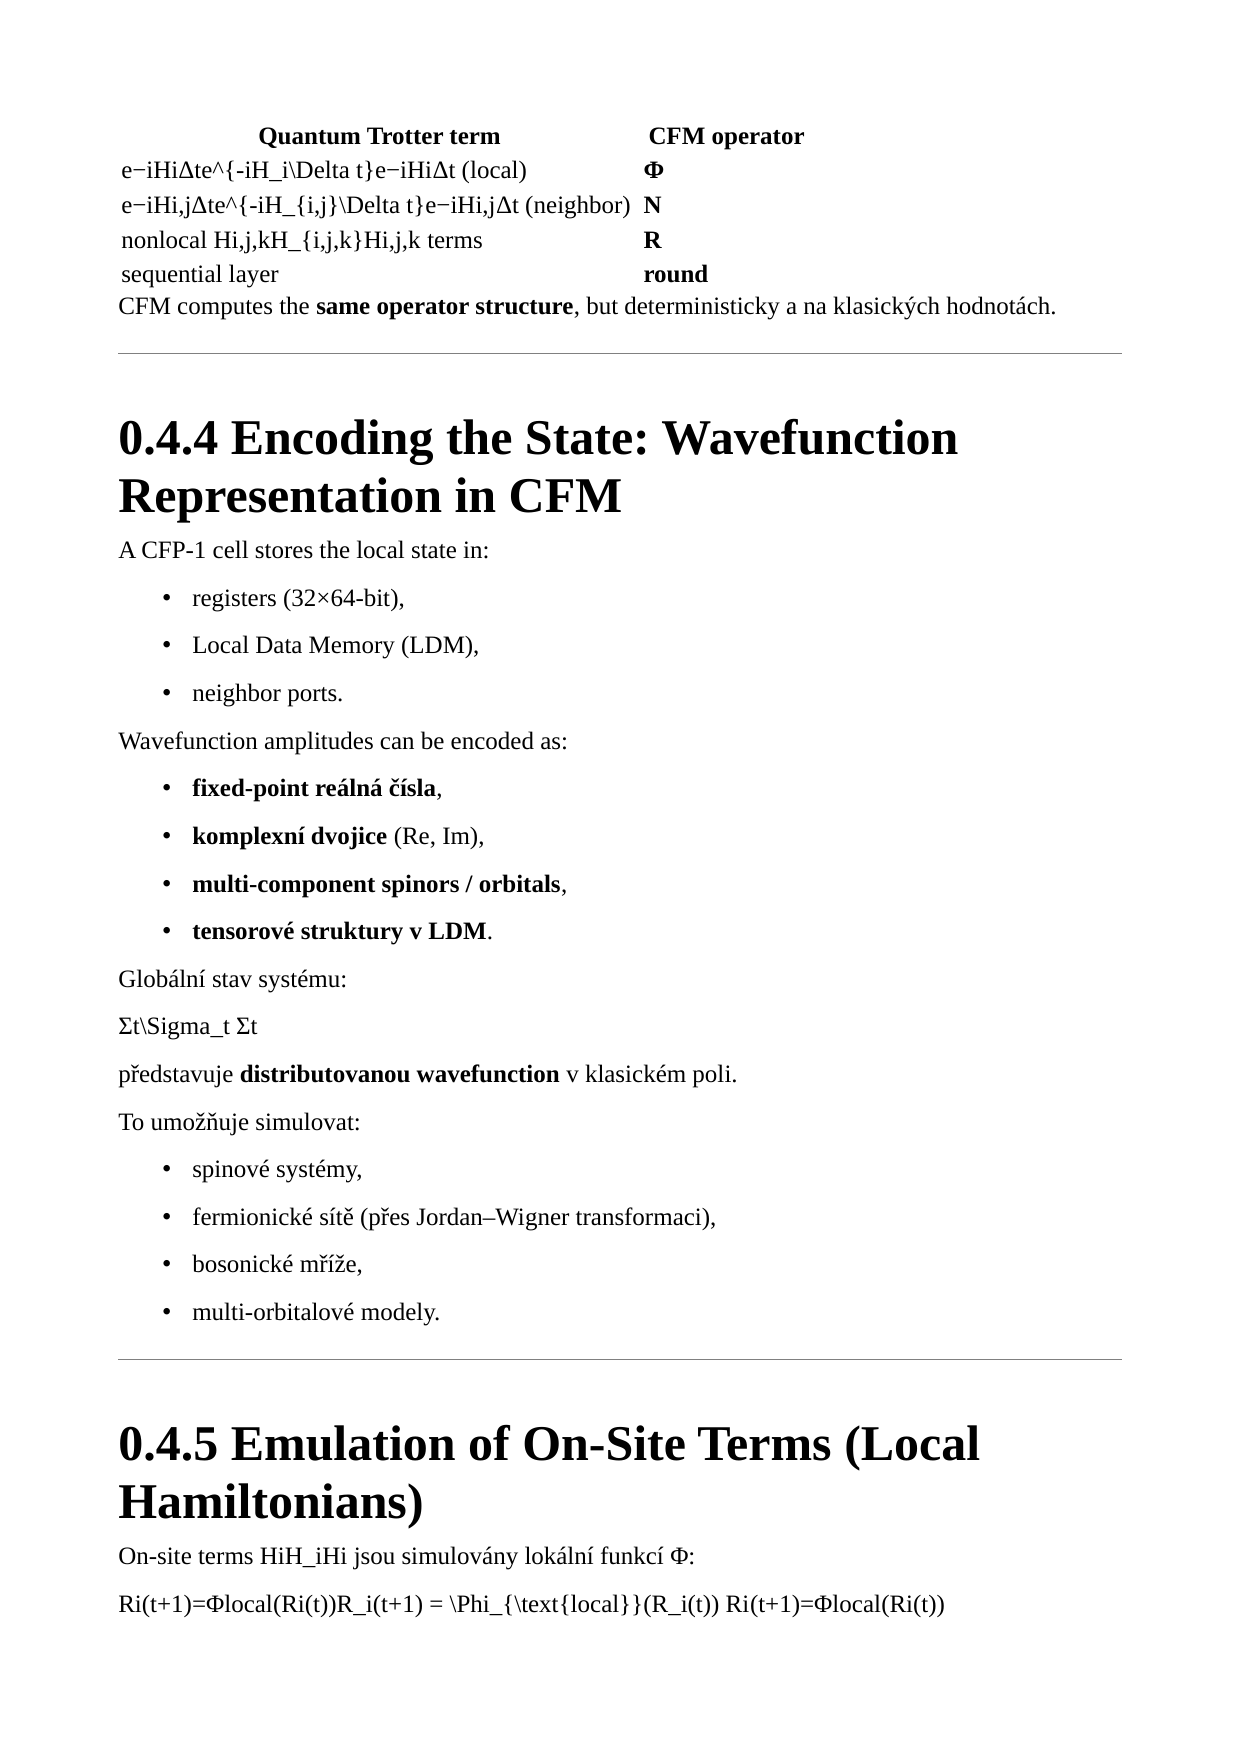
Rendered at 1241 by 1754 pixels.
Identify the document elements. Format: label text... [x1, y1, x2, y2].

text představuje distributovanou wavefunction v klasickém poli. [118, 1059, 1122, 1088]
table_cell N [640, 187, 812, 222]
subtitle 0.4.4 Encoding the State: Wavefunction Representation in CFM [118, 408, 1122, 523]
table_cell e−iHi,jΔte^{-iH_{i,j}\Delta t}e−iHi,j​Δt (neighbor) [118, 187, 640, 222]
list komplexní dvojice (Re, Im), [162, 821, 1122, 850]
table_cell nonlocal Hi,j,kH_{i,j,k}Hi,j,k​ terms [118, 222, 640, 256]
text Wavefunction amplitudes can be encoded as: [118, 726, 1122, 754]
list bosonické mříže, [162, 1249, 1122, 1278]
list multi-orbitalové modely. [162, 1297, 1122, 1326]
list Local Data Memory (LDM), [162, 631, 1122, 659]
text To umožňuje simulovat: [118, 1107, 1122, 1135]
table_cell round [640, 256, 812, 291]
list fixed-point reálná čísla, [162, 773, 1122, 802]
text Ri(t+1)=Φlocal(Ri(t))R_i(t+1) = \Phi_{\text{local}}(R_i(t)) Ri​(t+1)=Φlocal​(Ri​(t)) [118, 1589, 1122, 1618]
text CFM computes the same operator structure, but deterministicky a na klasických hodnotách. [118, 291, 1122, 320]
text A CFP-1 cell stores the local state in: [118, 535, 1122, 564]
text On-site terms HiH_iHi​ jsou simulovány lokální funkcí Φ: [118, 1541, 1122, 1570]
list registers (32×64-bit), [162, 583, 1122, 612]
list tensorové struktury v LDM. [162, 916, 1122, 945]
text Globální stav systému: [118, 964, 1122, 993]
subtitle 0.4.5 Emulation of On-Site Terms (Local Hamiltonians) [118, 1414, 1122, 1529]
list multi-component spinors / orbitals, [162, 869, 1122, 897]
text Σt\Sigma_t Σt​ [118, 1011, 1122, 1040]
table_cell e−iHiΔte^{-iH_i\Delta t}e−iHi​Δt (local) [118, 153, 640, 187]
table_cell R [640, 222, 812, 256]
list neighbor ports. [162, 678, 1122, 707]
table_cell sequential layer [118, 256, 640, 291]
list fermionické sítě (přes Jordan–Wigner transformaci), [162, 1202, 1122, 1231]
table_header CFM operator [640, 118, 812, 153]
list spinové systémy, [162, 1154, 1122, 1183]
table_cell Φ [640, 153, 812, 187]
table_header Quantum Trotter term [118, 118, 640, 153]
